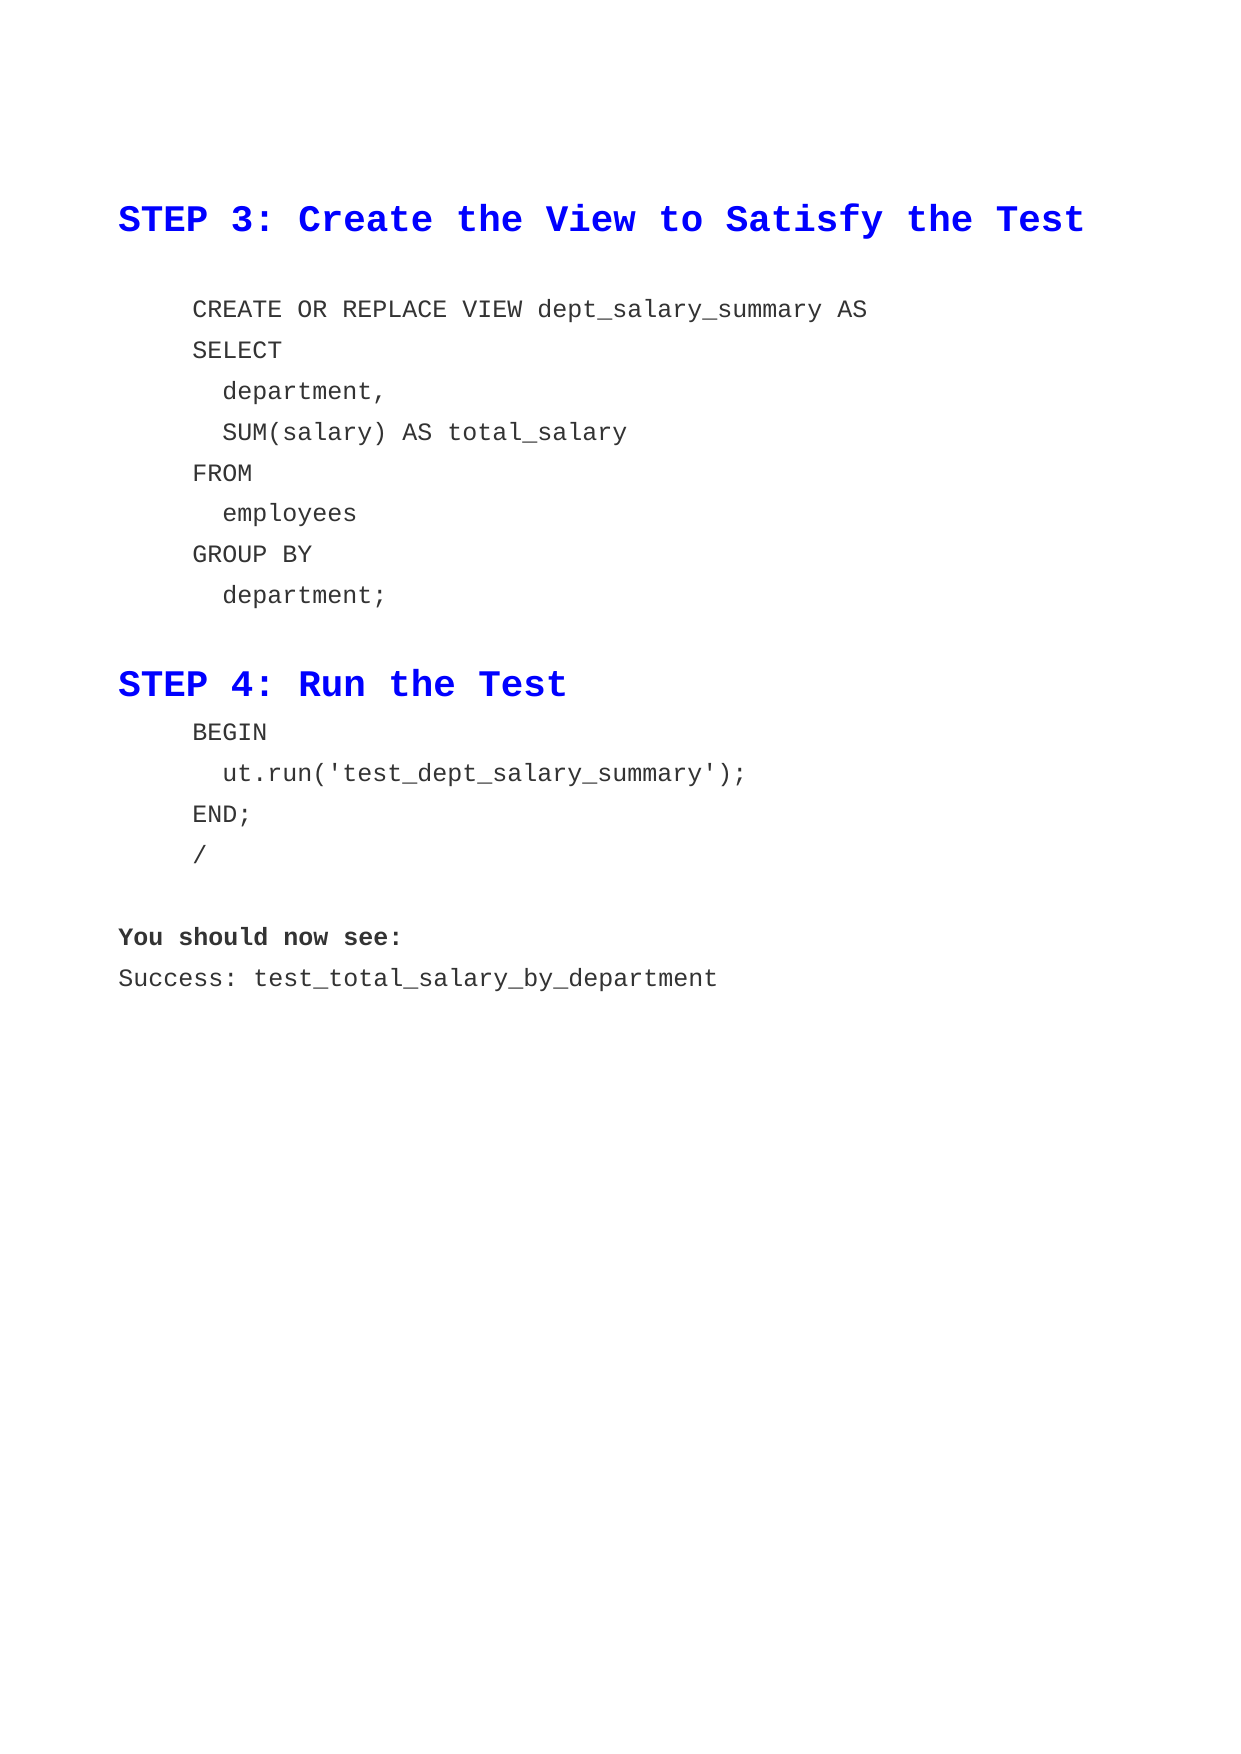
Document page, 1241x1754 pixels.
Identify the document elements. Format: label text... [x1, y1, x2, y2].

text STEP 4: Run the Test [118, 665, 1122, 707]
text SELECT [192, 338, 1122, 366]
text GROUP BY [192, 542, 1122, 570]
text FROM [192, 460, 1122, 488]
text SUM(salary) AS total_salary [192, 419, 1122, 448]
text You should now see: [118, 924, 1122, 953]
text / [192, 842, 1122, 871]
text department, [192, 378, 1122, 407]
text BEGIN [192, 720, 1122, 748]
text Success: test_total_salary_by_department [118, 965, 1122, 993]
text department; [192, 583, 1122, 611]
text CREATE OR REPLACE VIEW dept_salary_summary AS [192, 297, 1122, 325]
text employees [192, 501, 1122, 529]
text ut.run('test_dept_salary_summary'); [192, 761, 1122, 789]
text STEP 3: Create the View to Satisfy the Test [118, 201, 1122, 243]
text END; [192, 801, 1122, 830]
